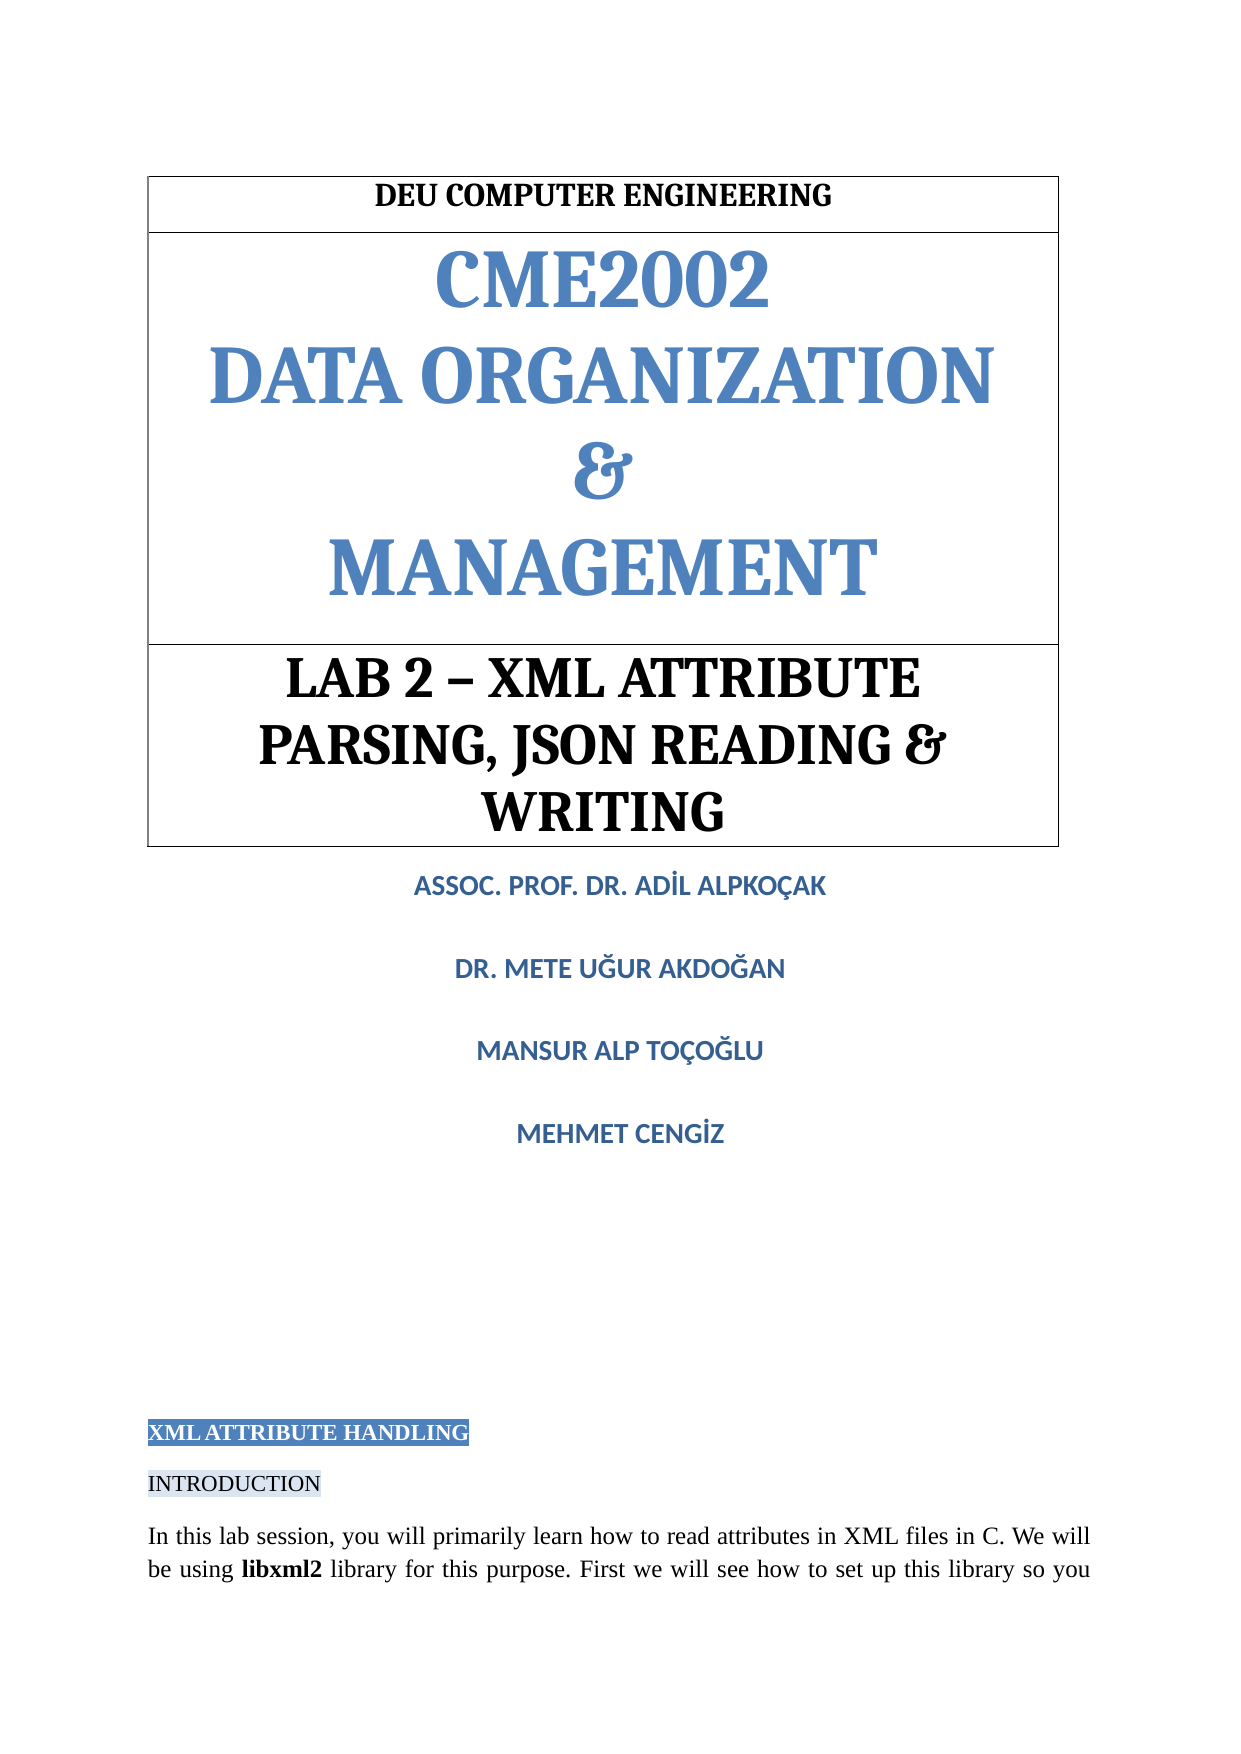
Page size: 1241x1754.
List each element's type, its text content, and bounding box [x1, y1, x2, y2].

text Assoc. Prof. Dr. Adil ALPKOÇAK [148, 867, 1093, 903]
text IntroductIon [148, 1470, 1093, 1497]
text Mehmet cengiz [148, 1115, 1093, 1151]
text XML attrıbute HANDLING [148, 1419, 1093, 1446]
text Mansur Alp TOÇOĞLU [148, 1032, 1093, 1068]
text DR. Mete Uğur AKDOĞAN [148, 950, 1093, 985]
table_header DEU Computer EngIneerIng [149, 177, 1058, 232]
table_cell CME2002 Data Organızatıon & Management [149, 233, 1058, 644]
text In this lab session, you will primarily learn how to read attributes in XML files in C. We will be using libxml2 library for this purpose. First we will see how to set up this library so you [148, 1521, 1093, 1583]
table_cell Lab 2 – XML Attrıbute parsıng, JSON READıng & wrıtıng [149, 645, 1058, 846]
